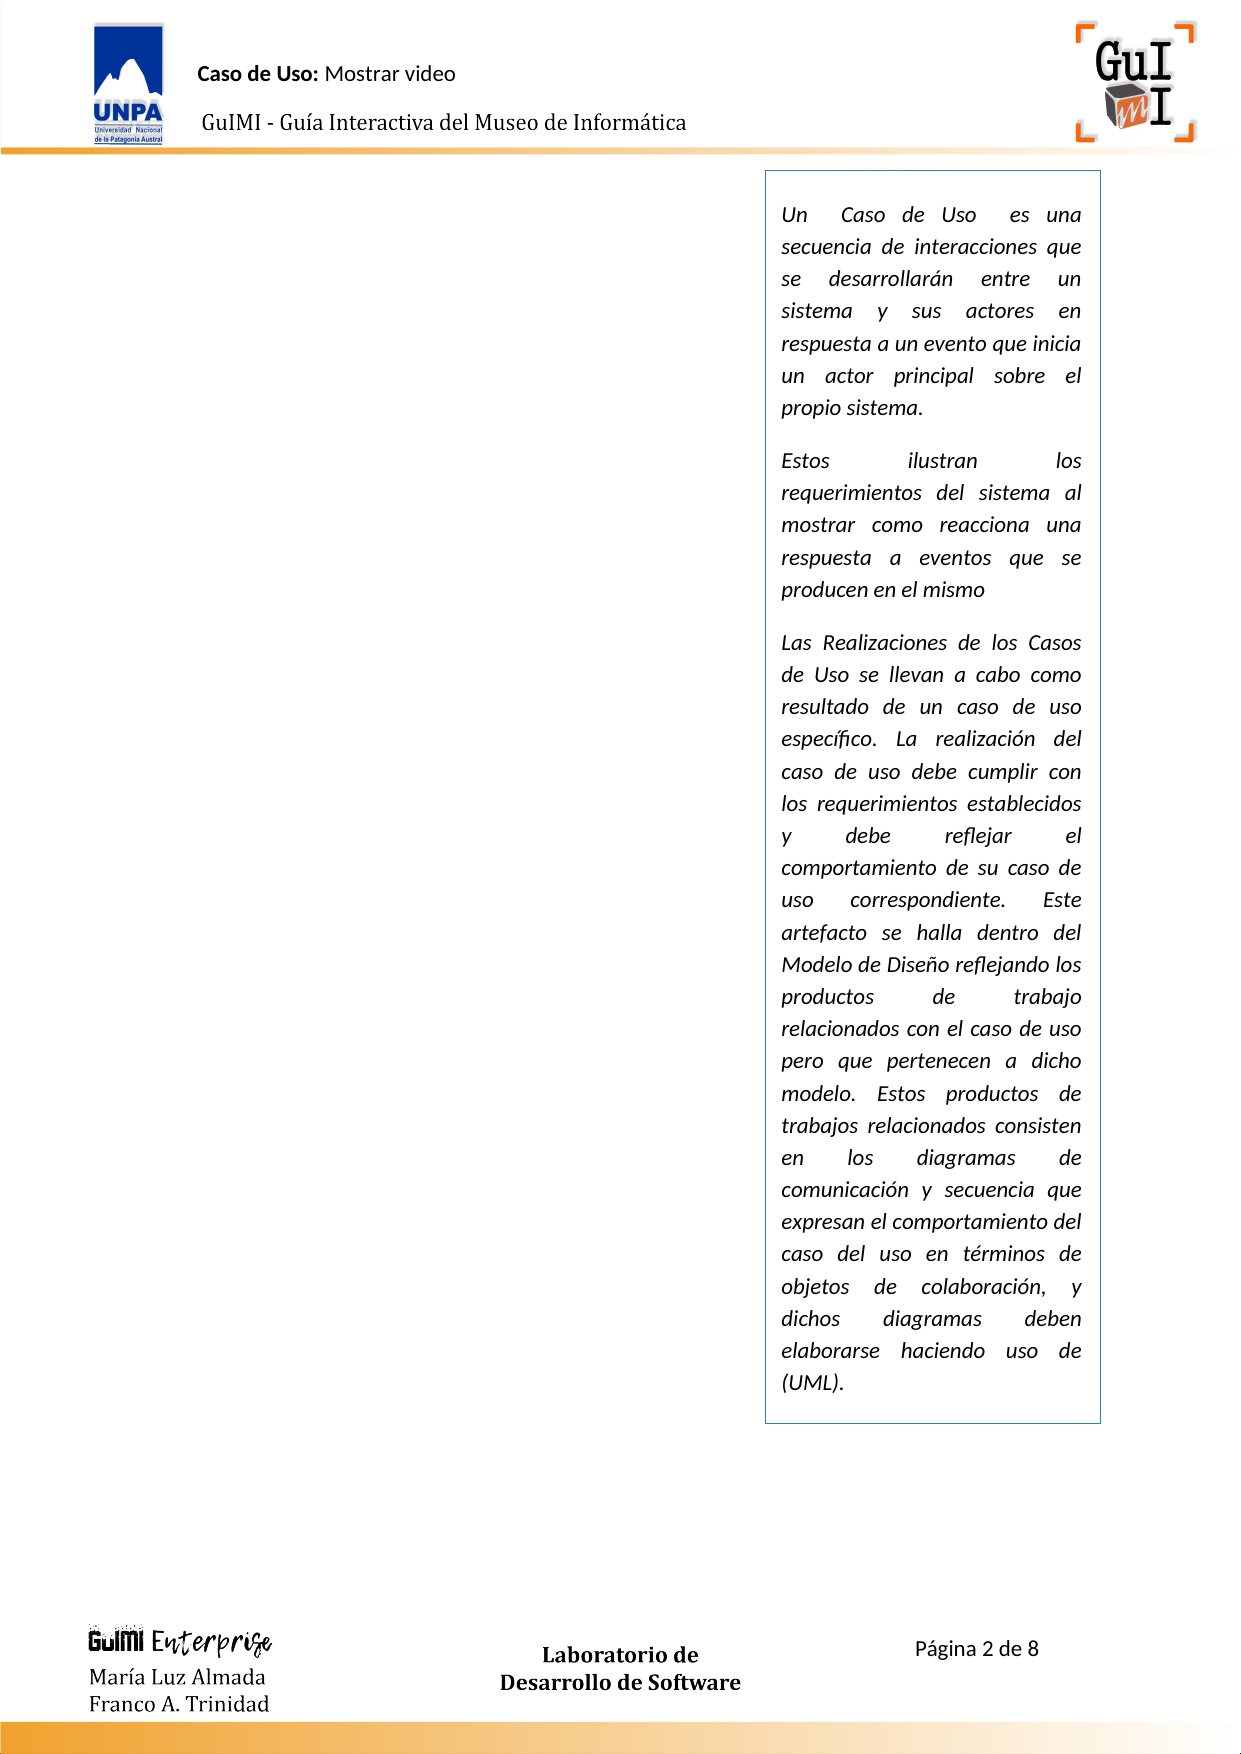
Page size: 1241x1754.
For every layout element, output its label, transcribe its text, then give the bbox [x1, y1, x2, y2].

picture [0, 1613, 1241, 1754]
text Un Caso de Uso es una secuencia de interacciones que se desarrollarán entre un sistema y sus actores en respuesta a un evento que inicia un actor principal sobre el propio sistema. [781, 200, 1084, 421]
text Estos ilustran los requerimientos del sistema al mostrar como reacciona una respuesta a eventos que se producen en el mismo [781, 446, 1084, 603]
text Las Realizaciones de los Casos de Uso se llevan a cabo como resultado de un caso de uso específico. La realización del caso de uso debe cumplir con los requerimientos establecidos y debe reflejar el comportamiento de su caso de uso correspondiente. Este artefacto se halla dentro del Modelo de Diseño reflejando los productos de trabajo relacionados con el caso de uso pero que pertenecen a dicho modelo. Estos productos de trabajos relacionados consisten en los diagramas de comunicación y secuencia que expresan el comportamiento del caso del uso en términos de objetos de colaboración, y dichos diagramas deben elaborarse haciendo uso de (UML). [781, 628, 1084, 1396]
picture [0, 0, 1241, 155]
picture [772, 161, 1014, 170]
